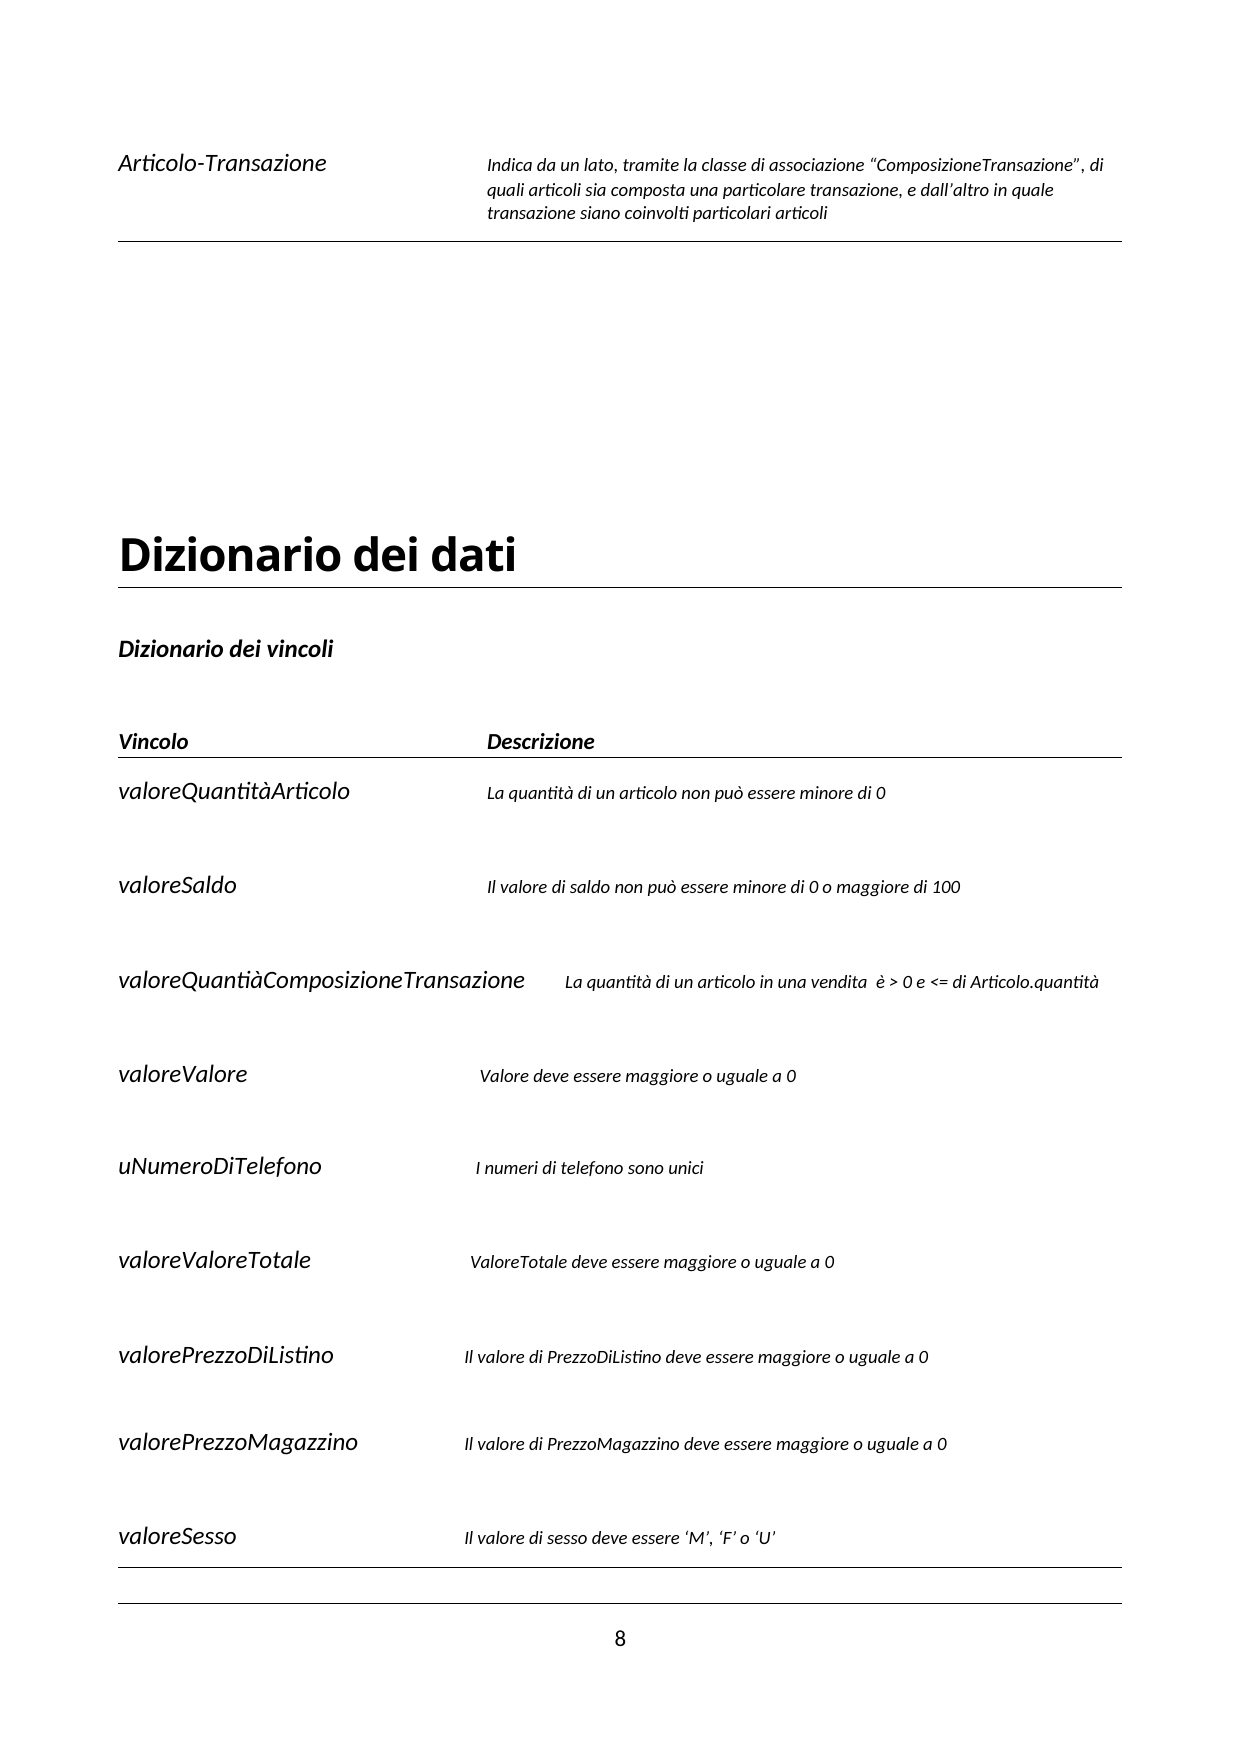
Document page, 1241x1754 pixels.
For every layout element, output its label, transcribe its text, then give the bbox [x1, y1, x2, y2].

text valoreValoreTotale ValoreTotale deve essere maggiore o uguale a 0 [118, 1244, 1122, 1275]
text valoreQuantitàArticolo La quantità di un articolo non può essere minore di 0 [118, 775, 1122, 806]
title Dizionario dei dati [118, 523, 1122, 587]
text Articolo-Transazione Indica da un lato, tramite la classe di associazione “ComposizioneTransazione”, di quali articoli sia composta una particolare transazione, e dall’altro in quale transazione siano coinvolti particolari articoli [118, 148, 1122, 224]
text uNumeroDiTelefono I numeri di telefono sono unici [118, 1150, 1122, 1181]
text Vincolo Descrizione [118, 727, 1122, 757]
text valoreSesso Il valore di sesso deve essere ‘M’, ‘F’ o ‘U’ [118, 1520, 1122, 1551]
text valorePrezzoDiListino Il valore di PrezzoDiListino deve essere maggiore o uguale a 0 [118, 1339, 1122, 1369]
text valoreSaldo Il valore di saldo non può essere minore di 0 o maggiore di 100 [118, 869, 1122, 900]
text valoreValore Valore deve essere maggiore o uguale a 0 [118, 1058, 1122, 1089]
text Dizionario dei vincoli [118, 633, 1122, 663]
text valorePrezzoMagazzino Il valore di PrezzoMagazzino deve essere maggiore o uguale a 0 [118, 1426, 1122, 1456]
text valoreQuantiàComposizioneTransazione La quantità di un articolo in una vendita è > 0 e <= di Articolo.quantità [118, 964, 1122, 994]
